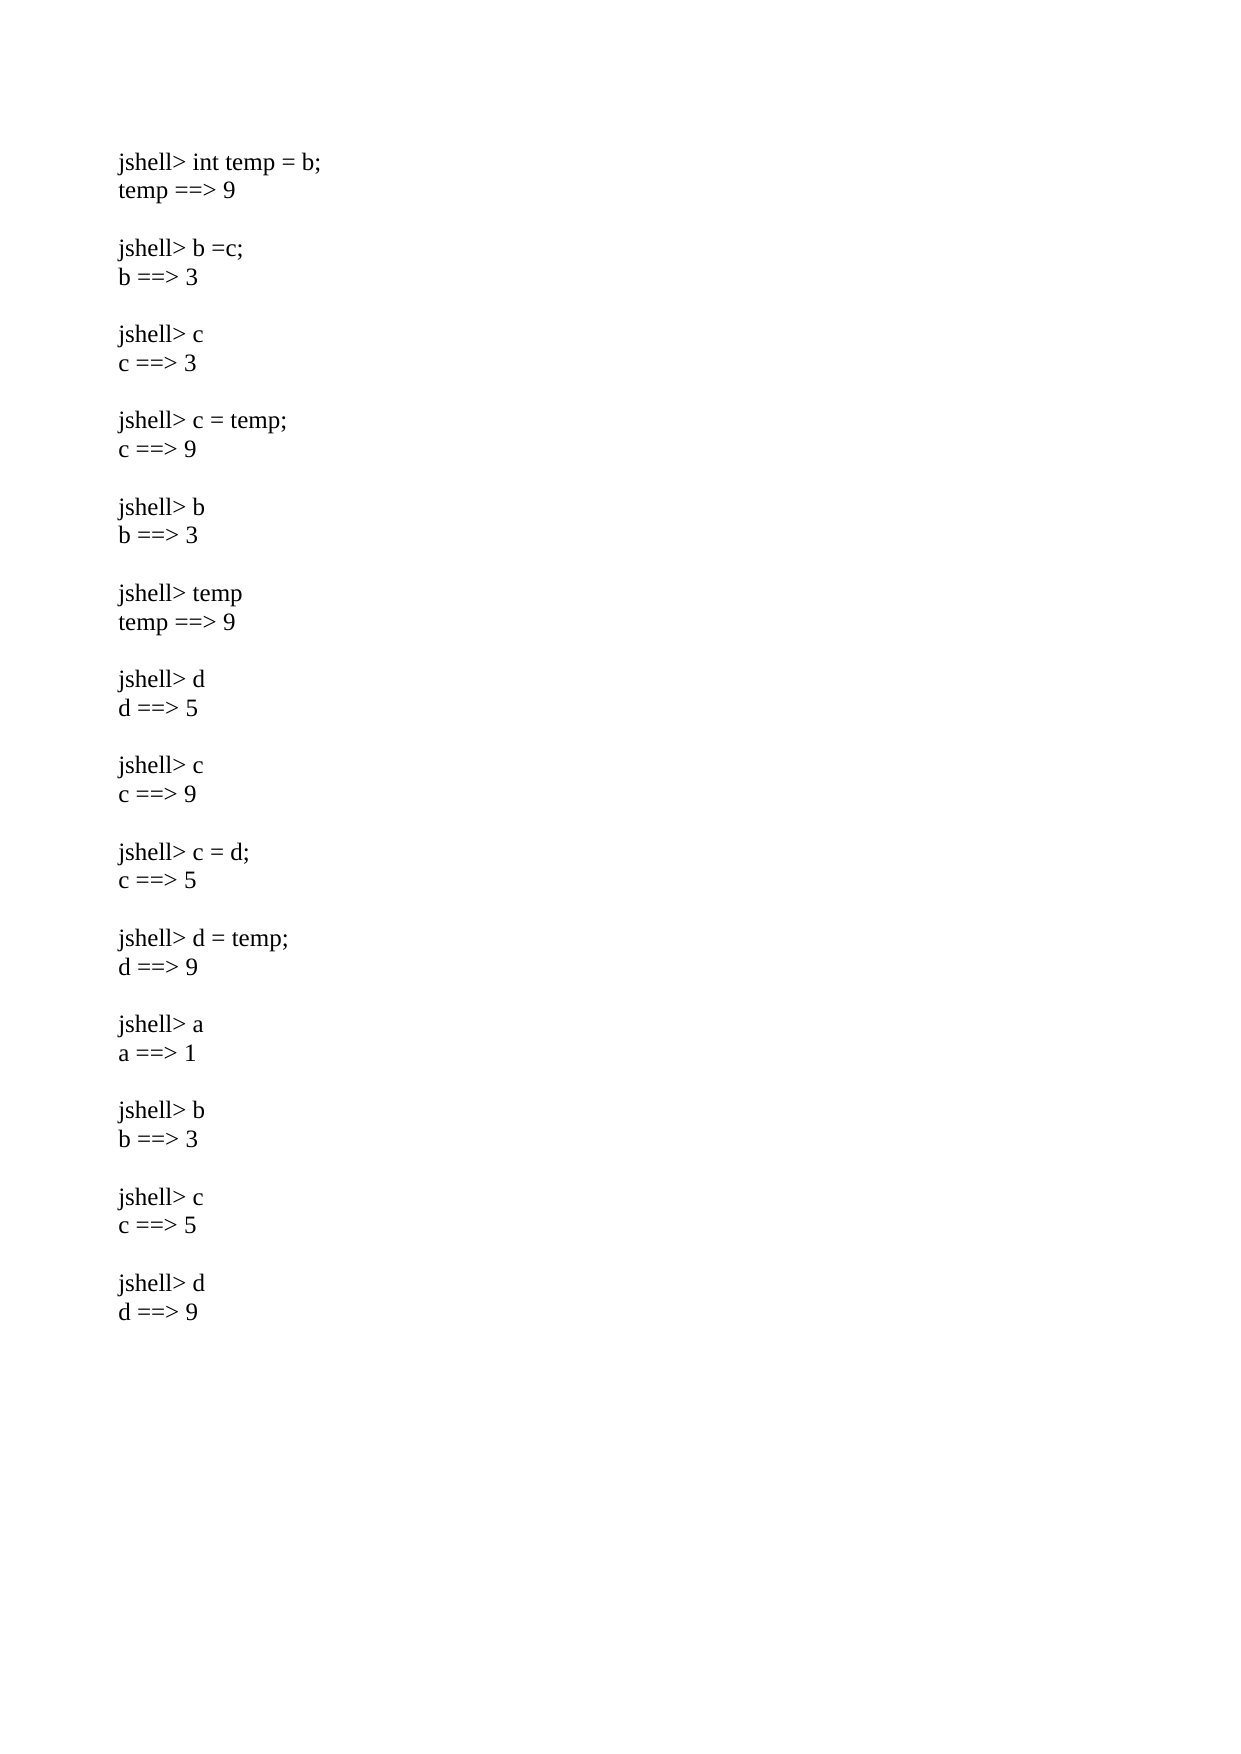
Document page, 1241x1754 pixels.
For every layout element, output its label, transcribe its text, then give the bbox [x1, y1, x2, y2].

text jshell> int temp = b; [118, 147, 1122, 176]
text jshell> b =c; [118, 233, 1122, 262]
text c ==> 5 [118, 1211, 1122, 1239]
text a ==> 1 [118, 1038, 1122, 1067]
text jshell> b [118, 1096, 1122, 1124]
text c ==> 9 [118, 434, 1122, 463]
text jshell> d = temp; [118, 923, 1122, 952]
text jshell> d [118, 664, 1122, 693]
text jshell> c [118, 1182, 1122, 1211]
text jshell> c [118, 751, 1122, 779]
text b ==> 3 [118, 521, 1122, 549]
text jshell> c [118, 319, 1122, 348]
text jshell> temp [118, 578, 1122, 607]
text c ==> 5 [118, 866, 1122, 894]
text d ==> 9 [118, 952, 1122, 981]
text jshell> a [118, 1009, 1122, 1038]
text temp ==> 9 [118, 607, 1122, 636]
text jshell> b [118, 492, 1122, 521]
text c ==> 3 [118, 348, 1122, 377]
text c ==> 9 [118, 779, 1122, 808]
text temp ==> 9 [118, 176, 1122, 204]
text jshell> c = d; [118, 837, 1122, 866]
text d ==> 9 [118, 1297, 1122, 1326]
text d ==> 5 [118, 693, 1122, 722]
text b ==> 3 [118, 1124, 1122, 1153]
text jshell> c = temp; [118, 406, 1122, 434]
text jshell> d [118, 1268, 1122, 1297]
text b ==> 3 [118, 262, 1122, 291]
